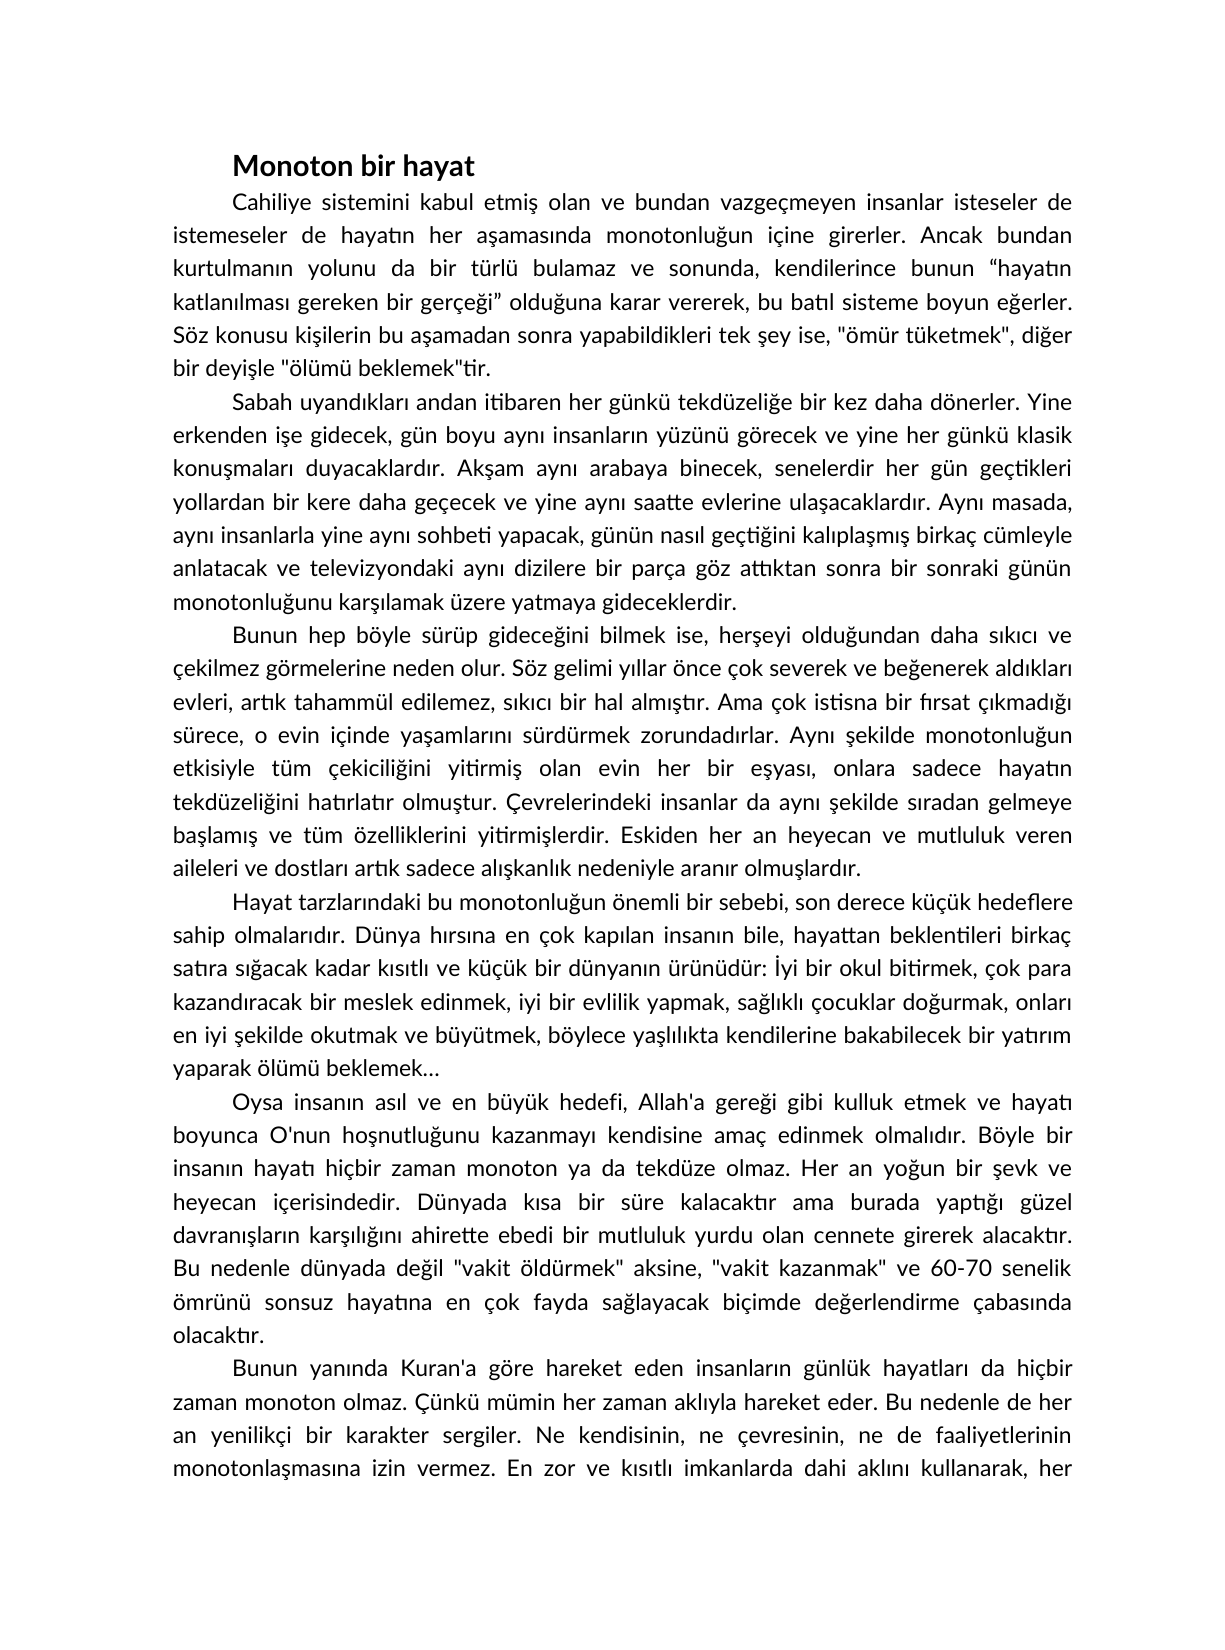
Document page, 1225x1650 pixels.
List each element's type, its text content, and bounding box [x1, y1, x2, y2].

text Oysa insanın asıl ve en büyük hedefi, Allah'a gereği gibi kulluk etmek ve hayatı boyunca O'nun hoşnutluğunu kazanmayı kendisine amaç edinmek olmalıdır. Böyle bir insanın hayatı hiçbir zaman monoton ya da tekdüze olmaz. Her an yoğun bir şevk ve heyecan içerisindedir. Dünyada kısa bir süre kalacaktır ama burada yaptığı güzel davranışların karşılığını ahirette ebedi bir mutluluk yurdu olan cennete girerek alacaktır. Bu nedenle dünyada değil "vakit öldürmek" aksine, "vakit kazanmak" ve 60-70 senelik ömrünü sonsuz hayatına en çok fayda sağlayacak biçimde değerlendirme çabasında olacaktır. [173, 1083, 1073, 1350]
subtitle Monoton bir hayat [173, 150, 1073, 183]
text Cahiliye sistemini kabul etmiş olan ve bundan vazgeçmeyen insanlar isteseler de istemeseler de hayatın her aşamasında monotonluğun içine girerler. Ancak bundan kurtulmanın yolunu da bir türlü bulamaz ve sonunda, kendilerince bunun “hayatın katlanılması gereken bir gerçeği” olduğuna karar vererek, bu batıl sisteme boyun eğerler. Söz konusu kişilerin bu aşamadan sonra yapabildikleri tek şey ise, "ömür tüketmek", diğer bir deyişle "ölümü beklemek"tir. [173, 183, 1073, 383]
text Sabah uyandıkları andan itibaren her günkü tekdüzeliğe bir kez daha dönerler. Yine erkenden işe gidecek, gün boyu aynı insanların yüzünü görecek ve yine her günkü klasik konuşmaları duyacaklardır. Akşam aynı arabaya binecek, senelerdir her gün geçtikleri yollardan bir kere daha geçecek ve yine aynı saatte evlerine ulaşacaklardır. Aynı masada, aynı insanlarla yine aynı sohbeti yapacak, günün nasıl geçtiğini kalıplaşmış birkaç cümleyle anlatacak ve televizyondaki aynı dizilere bir parça göz attıktan sonra bir sonraki günün monotonluğunu karşılamak üzere yatmaya gideceklerdir. [173, 383, 1073, 617]
text Hayat tarzlarındaki bu monotonluğun önemli bir sebebi, son derece küçük hedeflere sahip olmalarıdır. Dünya hırsına en çok kapılan insanın bile, hayattan beklentileri birkaç satıra sığacak kadar kısıtlı ve küçük bir dünyanın ürünüdür: İyi bir okul bitirmek, çok para kazandıracak bir meslek edinmek, iyi bir evlilik yapmak, sağlıklı çocuklar doğurmak, onları en iyi şekilde okutmak ve büyütmek, böylece yaşlılıkta kendilerine bakabilecek bir yatırım yaparak ölümü beklemek… [173, 883, 1073, 1083]
text Bunun hep böyle sürüp gideceğini bilmek ise, herşeyi olduğundan daha sıkıcı ve çekilmez görmelerine neden olur. Söz gelimi yıllar önce çok severek ve beğenerek aldıkları evleri, artık tahammül edilemez, sıkıcı bir hal almıştır. Ama çok istisna bir fırsat çıkmadığı sürece, o evin içinde yaşamlarını sürdürmek zorundadırlar. Aynı şekilde monotonluğun etkisiyle tüm çekiciliğini yitirmiş olan evin her bir eşyası, onlara sadece hayatın tekdüzeliğini hatırlatır olmuştur. Çevrelerindeki insanlar da aynı şekilde sıradan gelmeye başlamış ve tüm özelliklerini yitirmişlerdir. Eskiden her an heyecan ve mutluluk veren aileleri ve dostları artık sadece alışkanlık nedeniyle aranır olmuşlardır. [173, 617, 1073, 883]
text Bunun yanında Kuran'a göre hareket eden insanların günlük hayatları da hiçbir zaman monoton olmaz. Çünkü mümin her zaman aklıyla hareket eder. Bu nedenle de her an yenilikçi bir karakter sergiler. Ne kendisinin, ne çevresinin, ne de faaliyetlerinin monotonlaşmasına izin vermez. En zor ve kısıtlı imkanlarda dahi aklını kullanarak, her [173, 1350, 1073, 1483]
